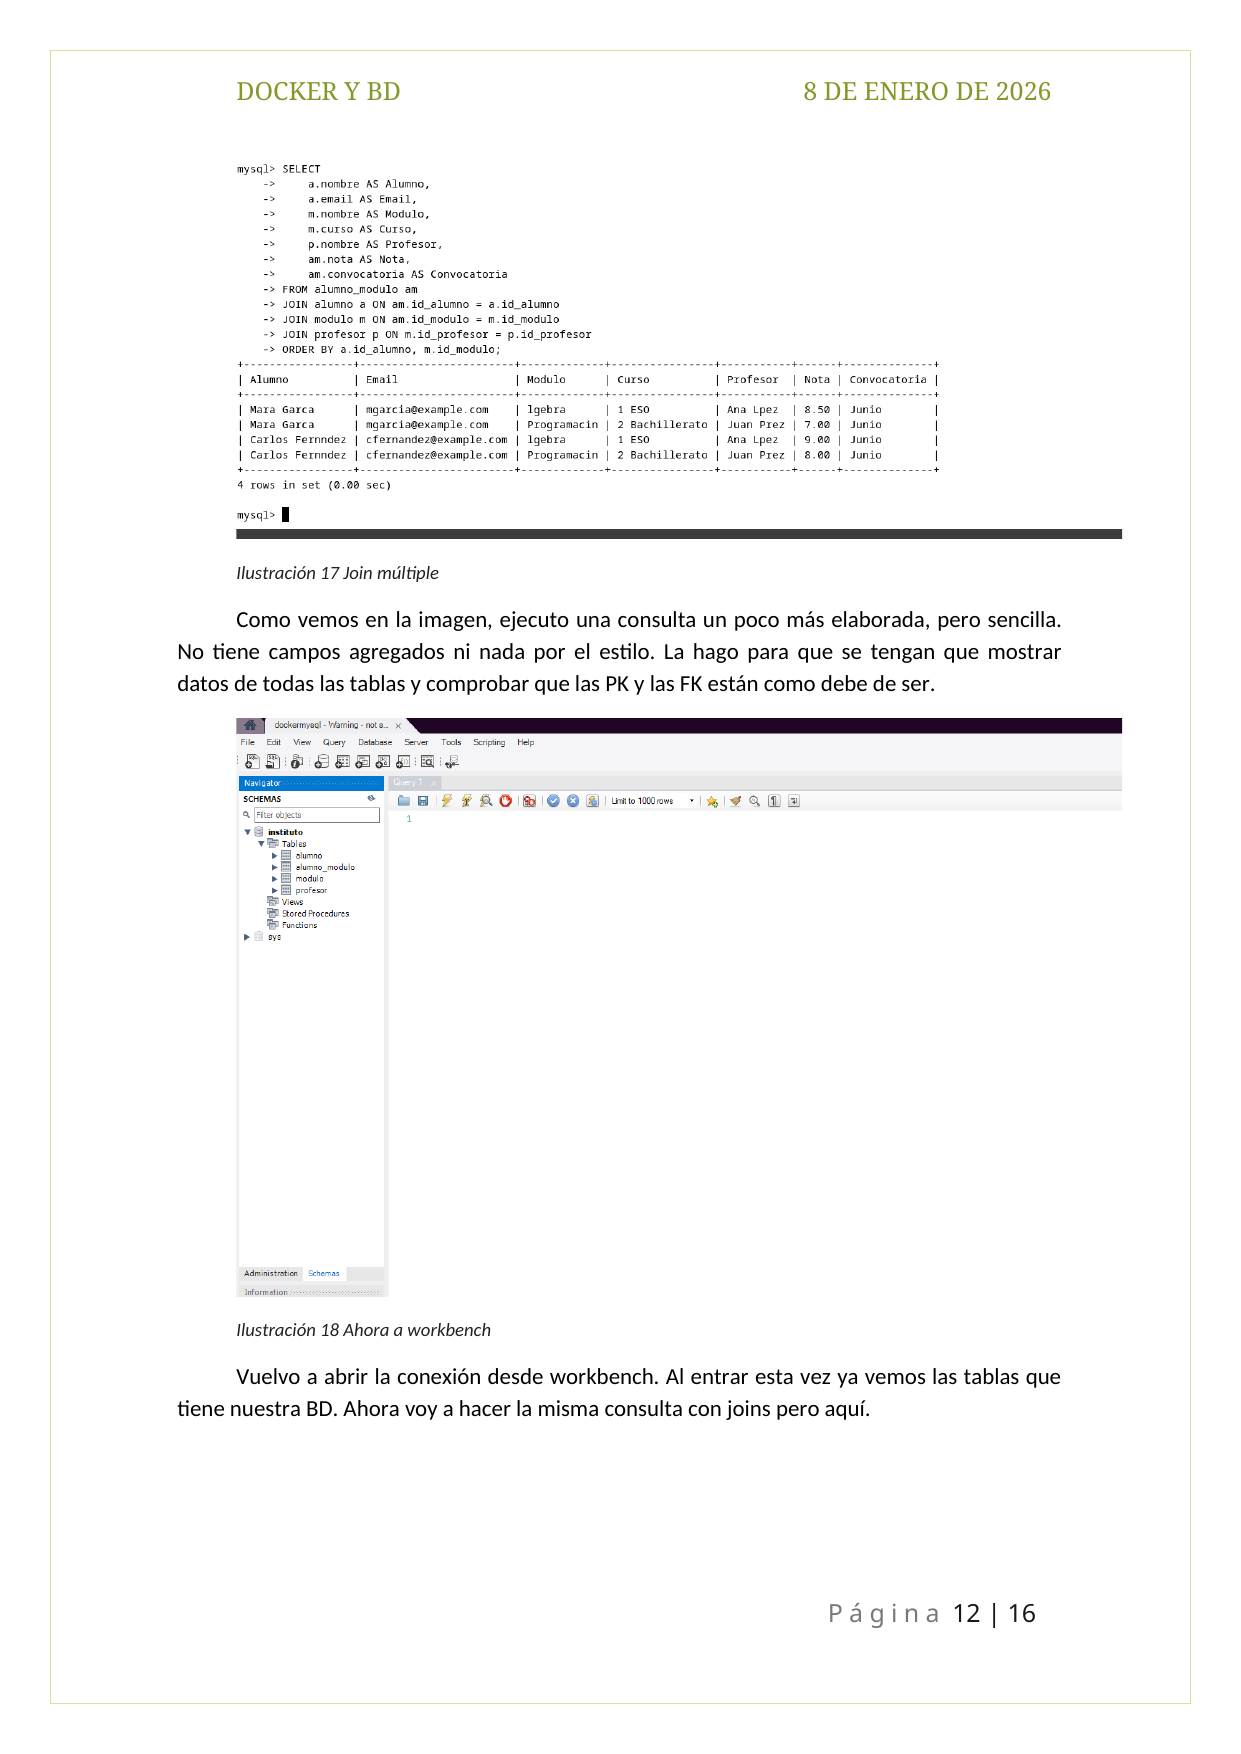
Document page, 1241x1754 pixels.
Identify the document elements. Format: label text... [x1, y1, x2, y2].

text Como vemos en la imagen, ejecuto una consulta un poco más elaborada, pero sencilla. No tiene campos agregados ni nada por el estilo. La hago para que se tengan que mostrar datos de todas las tablas y comprobar que las PK y las FK están como debe de ser. [177, 605, 1063, 697]
text Vuelvo a abrir la conexión desde workbench. Al entrar esta vez ya vemos las tablas que tiene nuestra BD. Ahora voy a hacer la misma consulta con joins pero aquí. [177, 1362, 1063, 1422]
text Ilustración 17 Join múltiple [177, 561, 1063, 584]
text Ilustración 18 Ahora a workbench [177, 1318, 1063, 1341]
